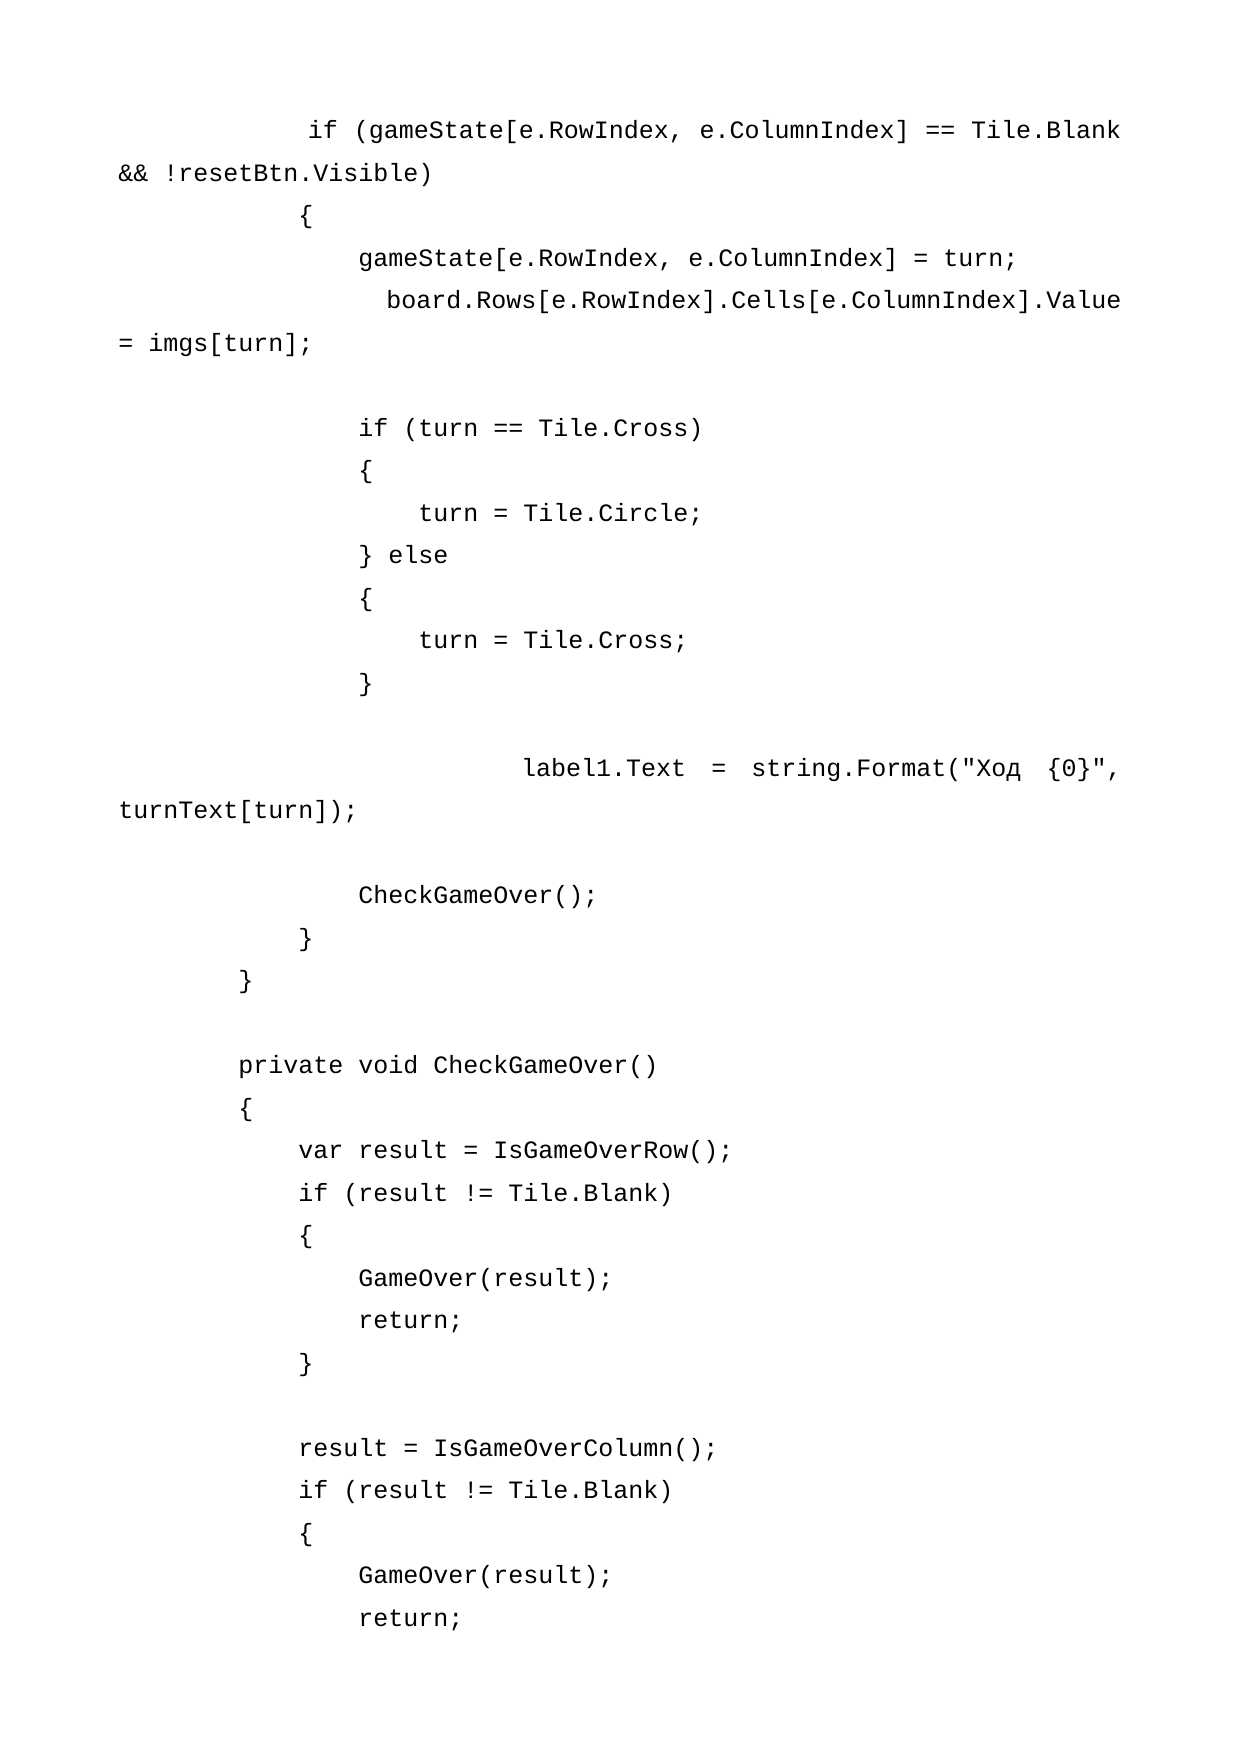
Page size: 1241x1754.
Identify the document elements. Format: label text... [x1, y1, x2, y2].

text return; [118, 1308, 1122, 1336]
text GameOver(result); [118, 1563, 1122, 1591]
text if (result != Tile.Blank) [118, 1181, 1122, 1209]
text GameOver(result); [118, 1266, 1122, 1294]
text if (result != Tile.Blank) [118, 1478, 1122, 1506]
text { [118, 203, 1122, 231]
text CheckGameOver(); [118, 883, 1122, 911]
text { [118, 1223, 1122, 1251]
text turn = Tile.Circle; [118, 501, 1122, 529]
text } [118, 926, 1122, 954]
text label1.Text = string.Format("Ход {0}", turnText[turn]); [118, 756, 1122, 826]
text } else [118, 543, 1122, 571]
text } [118, 968, 1122, 996]
text turn = Tile.Cross; [118, 628, 1122, 656]
text { [118, 1521, 1122, 1549]
text gameState[e.RowIndex, e.ColumnIndex] = turn; [118, 246, 1122, 274]
text { [118, 1096, 1122, 1124]
text { [118, 586, 1122, 614]
text } [118, 671, 1122, 699]
text { [118, 458, 1122, 486]
text board.Rows[e.RowIndex].Cells[e.ColumnIndex].Value = imgs[turn]; [118, 288, 1122, 359]
text return; [118, 1606, 1122, 1634]
text var result = IsGameOverRow(); [118, 1138, 1122, 1166]
text private void CheckGameOver() [118, 1053, 1122, 1081]
text } [118, 1351, 1122, 1379]
text if (gameState[e.RowIndex, e.ColumnIndex] == Tile.Blank && !resetBtn.Visible) [118, 118, 1122, 189]
text result = IsGameOverColumn(); [118, 1436, 1122, 1464]
text if (turn == Tile.Cross) [118, 416, 1122, 444]
